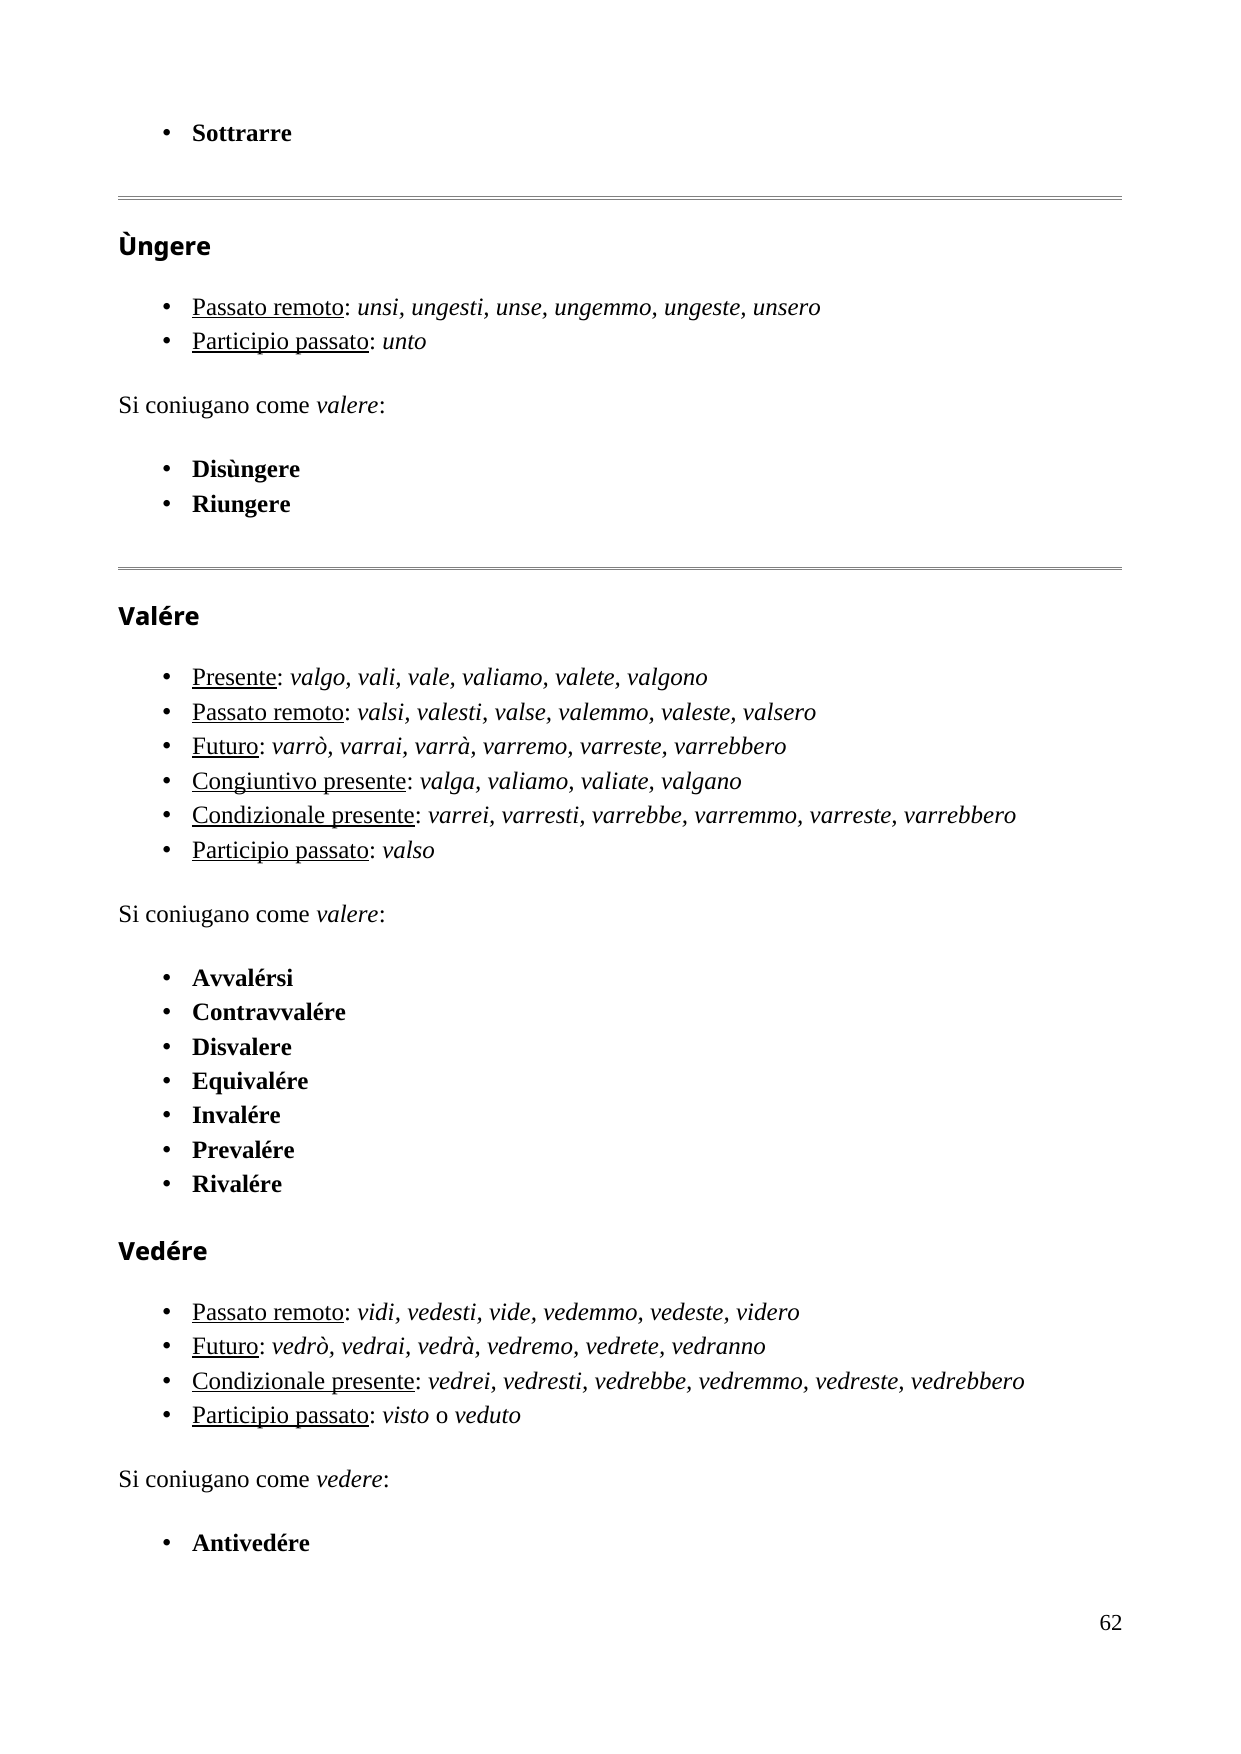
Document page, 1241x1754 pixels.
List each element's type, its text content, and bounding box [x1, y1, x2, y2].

list Passato remoto: valsi, valesti, valse, valemmo, valeste, valsero [162, 697, 1122, 726]
text Si coniugano come valere: [118, 390, 1122, 419]
list Futuro: vedrò, vedrai, vedrà, vedremo, vedrete, vedranno [162, 1331, 1122, 1360]
list Avvalérsi [162, 963, 1122, 991]
list Participio passato: unto [162, 326, 1122, 355]
list Presente: valgo, vali, vale, valiamo, valete, valgono [162, 662, 1122, 691]
text Si coniugano come valere: [118, 899, 1122, 927]
list Disùngere [162, 454, 1122, 483]
list Passato remoto: unsi, ungesti, unse, ungemmo, ungeste, unsero [162, 292, 1122, 321]
list Congiuntivo presente: valga, valiamo, valiate, valgano [162, 766, 1122, 794]
list Invalére [162, 1101, 1122, 1129]
list Condizionale presente: varrei, varresti, varrebbe, varremmo, varreste, varrebbero [162, 800, 1122, 829]
list Contravvalére [162, 997, 1122, 1026]
list Sottrarre [162, 118, 1122, 147]
list Participio passato: visto o veduto [162, 1400, 1122, 1429]
text Si coniugano come vedere: [118, 1464, 1122, 1493]
list Rivalére [162, 1169, 1122, 1198]
list Futuro: varrò, varrai, varrà, varremo, varreste, varrebbero [162, 731, 1122, 760]
list Disvalere [162, 1032, 1122, 1060]
list Condizionale presente: vedrei, vedresti, vedrebbe, vedremmo, vedreste, vedrebbero [162, 1366, 1122, 1395]
list Equivalére [162, 1066, 1122, 1095]
list Participio passato: valso [162, 835, 1122, 863]
subtitle Valére [118, 599, 1122, 633]
list Prevalére [162, 1135, 1122, 1164]
list Antivedére [162, 1528, 1122, 1557]
list Riungere [162, 489, 1122, 517]
list Passato remoto: vidi, vedesti, vide, vedemmo, vedeste, videro [162, 1297, 1122, 1326]
subtitle Vedére [118, 1233, 1122, 1267]
subtitle Ùngere [118, 228, 1122, 262]
